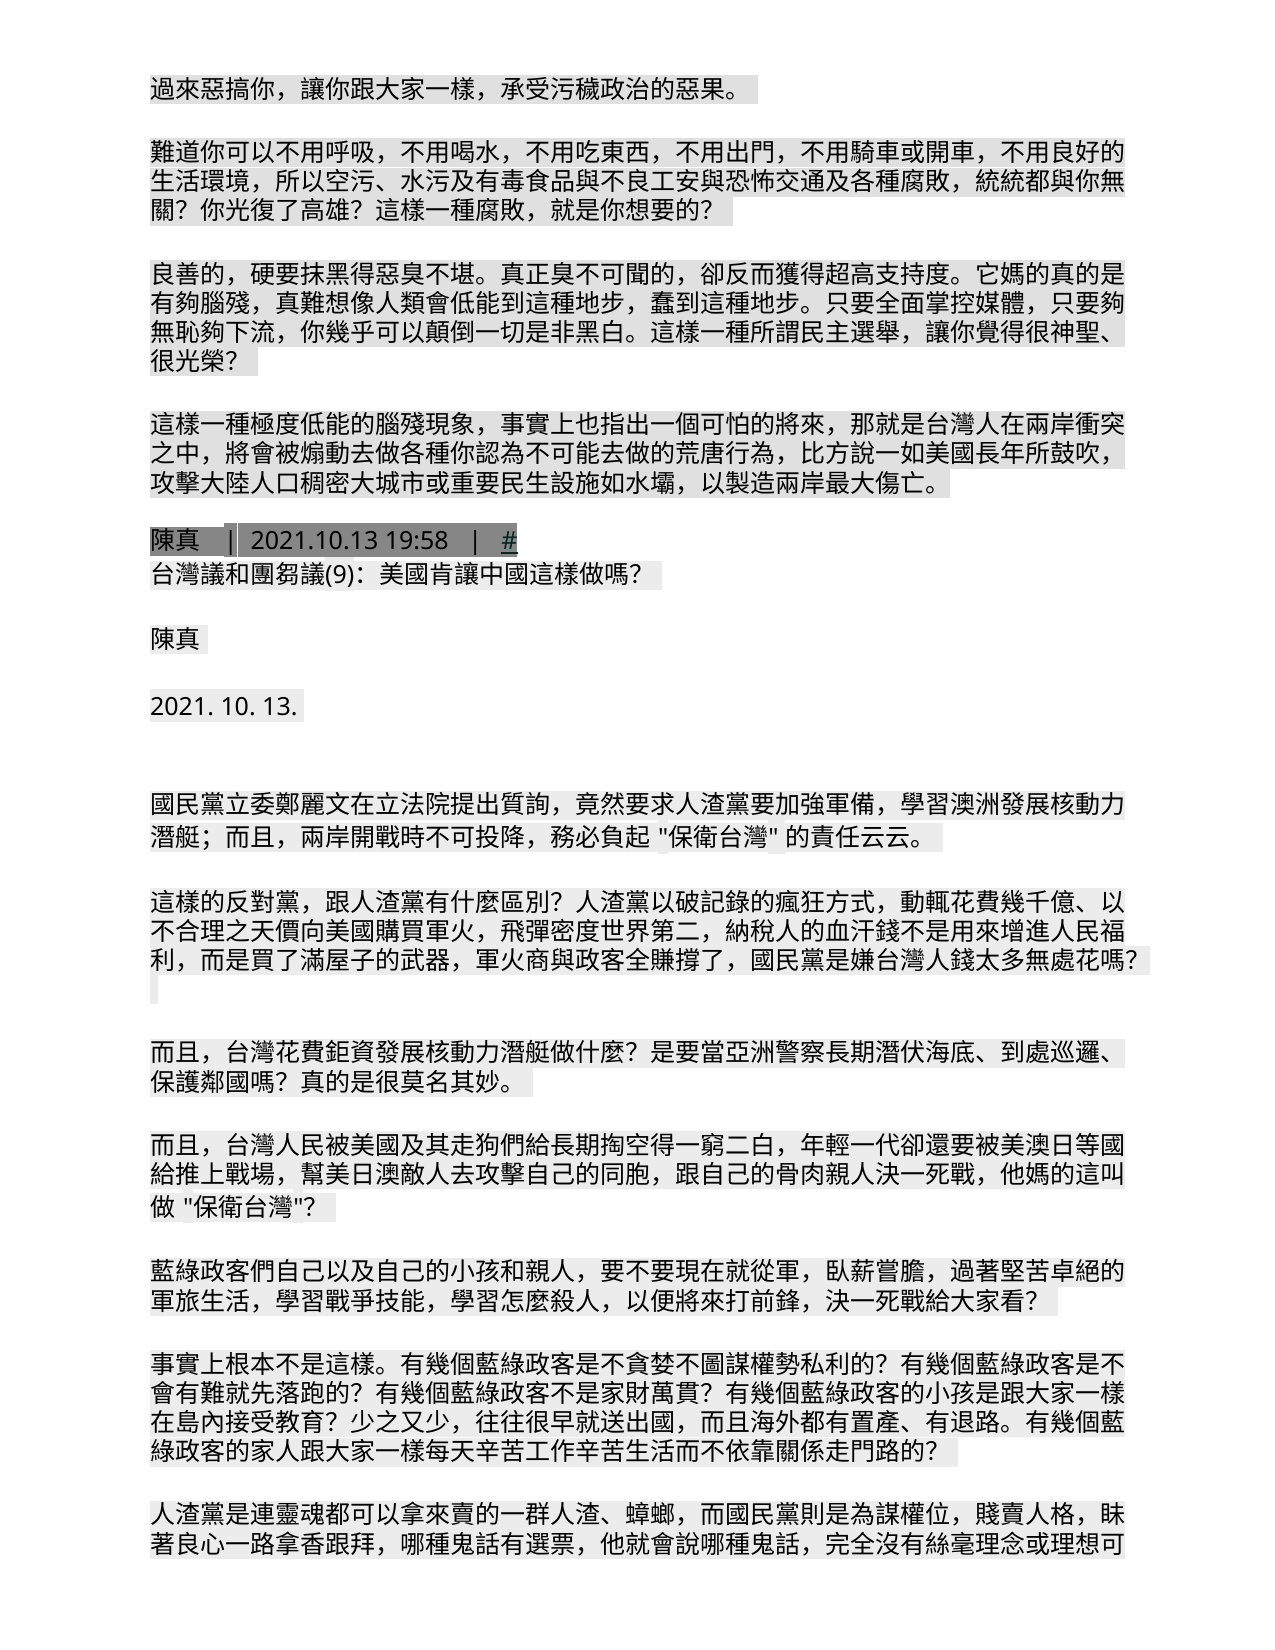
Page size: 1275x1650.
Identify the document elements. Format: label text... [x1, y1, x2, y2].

text 台灣議和團芻議(9)：美國肯讓中國這樣做嗎？ 陳真 2021. 10. 13. 國民黨立委鄭麗文在立法院提出質詢，竟然要求人渣黨要加強軍備，學習澳洲發展核動力潛艇；而且，兩岸開戰時不可投降，務必負起 "保衛台灣" 的責任云云。 這樣的反對黨，跟人渣黨有什麼區別？人渣黨以破記錄的瘋狂方式，動輒花費幾千億、以不合理之天價向美國購買軍火，飛彈密度世界第二，納稅人的血汗錢不是用來增進人民福利，而是買了滿屋子的武器，軍火商與政客全賺撐了，國民黨是嫌台灣人錢太多無處花嗎？ 而且，台灣花費鉅資發展核動力潛艇做什麼？是要當亞洲警察長期潛伏海底、到處巡邏、保護鄰國嗎？真的是很莫名其妙。 而且，台灣人民被美國及其走狗們給長期掏空得一窮二白，年輕一代卻還要被美澳日等國給推上戰場，幫美日澳敵人去攻擊自己的同胞，跟自己的骨肉親人決一死戰，他媽的這叫做 "保衛台灣"？ 藍綠政客們自己以及自己的小孩和親人，要不要現在就從軍，臥薪嘗膽，過著堅苦卓絕的軍旅生活，學習戰爭技能，學習怎麼殺人，以便將來打前鋒，決一死戰給大家看？ 事實上根本不是這樣。有幾個藍綠政客是不貪婪不圖謀權勢私利的？有幾個藍綠政客是不會有難就先落跑的？有幾個藍綠政客不是家財萬貫？有幾個藍綠政客的小孩是跟大家一樣在島內接受教育？少之又少，往往很早就送出國，而且海外都有置產、有退路。有幾個藍綠政客的家人跟大家一樣每天辛苦工作辛苦生活而不依靠關係走門路的？ 人渣黨是連靈魂都可以拿來賣的一群人渣、蟑螂，而國民黨則是為謀權位，賤賣人格，眛著良心一路拿香跟拜，哪種鬼話有選票，他就會說哪種鬼話，完全沒有絲毫理念或理想可言，絕大多數就是投機份子。 人渣黨不用說了，但是，人渣黨再怎麼爛，台灣人實在也不應該再寄望國民黨，除非它洗心革面，提出一個真實的理念，把話說清楚，而不是見人說人話，見鬼說鬼話；更不是腦袋進水，整天講些跟人渣黨根本沒兩樣的鬼話來騙選票，例如什麼國防靠美國或什麼美國會來救，不惜把台灣推入戰火。 它媽的什麼叫做 "美國會來救"？美軍來台是侵略，不是救。解放軍才是來拯救台灣！ 哪天加州說不定也會鬧獨立，加州國國民要不要請中國來救？美國肯不肯讓加州人民每年花費幾千億跟中國買武器，以便跟美國各州人民決一死戰？ 美國肯不肯讓中國控制所有美國媒體，每天教導各州人民互相仇恨自相殘殺？ 美國肯不肯讓中國每天教育加州國國民必須有跟美國各州人民戰到最後一兵一卒的決心？ 美國肯不肯讓中國每天鼓動策動美國各州獨立，讓中國每天教導美國人，為了獨立自主的人權與民主自由，任何一個州，只要願意死三分之一人口和美國白宮決一死戰，就有可能獨立。 中國可以救美國人，可以保證用幾十倍天價賣武器給美國各洲人民，做他們的堅實盟友，美國肯讓中國這樣做嗎？ 美國肯不肯讓中國派遣解放軍入境美國，幫各州人民發展強大軍隊，教導他們如何攻擊美國的重要民生設施及人口稠密的大城市，如何製造美國人的最大傷亡，以便一舉毀滅美國，便能獨立！美國肯嗎？肯讓解放軍來拯救深陷生活之苦的美國各州人民嗎？天底下有哪個國家會願意這樣做的嗎？ 美國肯不肯讓中國強迫美國各州人民以天價購買中國武器，以便把各州打造成全世界飛彈密度最高的刺蝟州，以便跟美國決一死戰？以便發動各州爭取獨立的內戰？ 美國肯不肯讓中國控制所有媒體與教育？每天教導美國小孩說自己不是白種人，而是中國人的狗奴才；每天教導美國小孩說白人就是骯髒有病的賤畜，死越多越好，要是能夠在美國本土進行大屠殺，那就更棒了。美國肯嗎？天底下有哪個國家或民族會願意讓人這樣幹的嗎？ 美國肯不肯讓中國控制所有媒體與教育，控制各黨派，然後每天教導美國人務必全民皆兵，務必發展城市巷戰與長期內戰，不可屈服，不可投降，務必戰到最後一人，拿掃把也要跟美國白人賤畜一決死戰。美國肯嗎？天底下有哪個國家肯讓人這樣毫無人性地惡搞嗎？ 長年以來，台灣人被美國人當狗使，要他吃毒豬就吃毒豬，要他吃毒牛就吃毒牛，而且還得花費數兆經費，傾家蕩產購買美國軍火。到最後，吸乾啃盡，還要把台灣人當成狗肉炸彈，來幫美國人攻擊、毀滅台灣人的至親骨肉，然後台灣人至今還在感謝美國、叩謝美國。這不是腦子有病，又是什麼？天底下怎麼會有這麼蠢的一群人？ 我百分之百確定，這些簡單道理與基本常識，所有藍綠政客都完全懂，我從未聽過、見過或認識哪個政客是不懂這些道理的！他們私下完全都懂，但他們卻為了一己之私，甘為美國走狗，藉以獲取權位與私人暴利，不惜出賣台灣，不惜把台灣推向戰火，推向毀滅，以便幫助美國繼續稱霸世界，繼續到處侵略屠殺弱小國家。 這就是台灣的一個基本現況。越多台灣人覺醒，台灣人的痛苦就會少一些。 [150, 557, 1125, 1559]
text 陳真 | 2021.10.13 19:58 | # [150, 523, 1125, 557]
text 台灣議和團芻議(10)：預示一個可怕的將來 陳真 2021. 10. 15. 黨外年代，不理睬政治、不談論政治，被很多人、特別是被很多讀書人視為是一種清高的修養。特別是在校園，政治被視為一種骯髒的東西，因此，經常可以聽到主流媒體會說 "政治不要污染校園"。高醫七年，黨外十年，這句話我聽了不下一千次。 畢業之後那幾年，我在林口長庚和淡水馬偕工作，院方和同事依然不斷告誡我，"政治不要污染醫界"。可是，事實上，不管是在學界或醫界，恰恰就是政治性極端強烈的圈子，完全就是一面倒地支持國民黨。 黨外年代，所謂 "政治不要污染校園" 或 "政治不要污染醫界" 之所謂 "政治"，指的就是一切對於國民黨的批評以及相關所有概念，全部都算是 "政治"，而政治就是骯髒的東西。 各位要看清楚哦，不光是批評國民黨的言論就是骯髒邪惡的 "政治"，一切相關所有概念也統統都是骯髒邪惡的 "政治"。這也是為什麼在黨外年代，不管是談論兒童福利或談論任何一種人權概念或空污與水源污染等所有環保議題或食品安全等等等，統統都是一般人眼中骯髒邪惡的 "政治"。 別說去做，光是去談論它都很邪惡很卑鄙，陰謀醜化政府，存心破壞社會和諧與團結，居心叵測，人人得而誅之。因此，絕不可以讓 "政治" 污染清純的校園及或污染以理性科學為中心的醫院或醫界或學界。 現在的台灣人一定無法想像、甚至無法相信這一點，但它卻是一個基本事實。我個人很多相關實例講過很多次，就先不講。我講一些比較過去比較少講的。 比方說，三十一年前，我在林口長庚醫院工作時，有一次遇到醫院評鑑。評鑑前夕，精神科開會，大家決議說要把一些病情比較嚴重、行為很混亂的病人先送進保護室，或乾脆直接綁起來。我反對，但我一人難敵眾人。 我有個病人，在評鑑那天，果真就被先送進保護室，眼不見為淨，以免給評鑑委員留下不好的印象。那位病人不但被送進保護室，而且被四肢約束，五花大綁。整個綑綁時間非常久，以致於當評鑑委員滿意地離去時，那位病人因為四肢被綁過久，早已尿滿全身。 後來開會時，我硬著頭皮提起此事，我說，不應該為了製造評鑑假象而把病人綁起來。我說了一個關鍵字，立即引起很多醫護同事的不滿。我說，這樣做是違反 "人權" 的。 後來，我被某位資深醫師約談，斥責我說，"這裏是醫院，沒有什麼人權不人權，醫院就是一個乾乾淨淨的地方，你不要用那些政治上的東西來污染醫療"。 我們現在講 "兒童人權" 四個字，就像講 "環保" 一詞那樣，一點問題都沒有。但你要知道，在八零年代的台灣，當 "兒童人權" 這個概念甚至在聯合國都還沒正式出現時，我卻寫了一篇 "台灣兒童人權報告" 的萬言書時，那種排山倒海的恐嚇、威脅以及各種政治報復和千夫所指的不屑、誤解、抹黑、扭曲與折磨，根本不是一般人所能承受。 兒童人權的工作和言論，構成了我後來被以 "煽惑內亂罪" 移送法辦的罪證之一。政治上的威脅與報復不用說了，我舉一個最最最輕微的反應。 我記得，當時高醫有個 "安全室"，安全室主任找我談話，問我從事所謂 "兒童人權" 的目的是什麼？他不待我回答，就直接幫我說了，說我 "就是要攻擊政府對不對？" 我說，"政府不能攻擊嗎？" 他聽了，幾乎要抓狂，用力指著我，對著辦公室裏的其他人大吼說："你們看！你們看！這像是個學生講的話嗎？" 安全室主任這句話的意思是說，我不可能是學生，我一定是共匪！ 接著他又說，我這些行為全部是違法的。我回了他一句說："我不管什麼違不違法，我所說的和我所做的全憑良心，而且我相信我的行為是憲法所保障"。 他聽到 "憲法" 二字，不知道為什麼，反應非常激烈，突然整個人像屁股裝了彈簧一樣，彈跳起來大聲咆哮，一直對著其他教官說 "這不可能是學生！這不可能是學生！學生不可能講這種話！" 一直咬定我身份 "不單純"。 我還常舉個例，就是空污與水源污染等環保問題。大約是1984年左右，戴振耀在他家種芭樂的農地上蓋了一個教室，我們都叫它 "芭樂園"。 大家常常在這教室裏頭討論各種社會問題。不久之後，就成立了台灣第一個環保組織，叫做 "高雄縣生態環境保護會"，事實上也可以說就是環保聯盟的前身。 國民黨對付我們這個在 "芭樂園" 成立的 "高雄縣生態環境保護會"，完全就像在對付一個恐怖組織或黑社會組織那樣，不但裝竊聽器，而且一堆荷槍實彈的警察居然可以擅自闖進教室，進行 "掃蕩"。 這些政治上的威脅甚至性命恐嚇就不用說了，光是講一個最最最微小的一般人反應，那也是我講過很多次的一個例子。 我大學從未參加學校社團，只有一次例外，我加入了高醫一個什麼生態社。加入的目的就是為了讓人們關心生活環境如何被嚴重污染；除了惡臭有毒的空污，高雄的幾乎所有河川完全就是被各種工廠的有毒廢水給污染得五顏六色。我跟阿耀經常四處查訪做記錄，冒死拍了許多照片，污染行徑完全肆無忌憚，污染情況非常觸目驚心。 有一天，高醫那個什麼生態社的學生社團開會，我就站起來講了幾句。我確實只講了幾句，因為我知道的事太多，實在不知要從何講起。事實上，我只不過是講說，我們這個生態社，不要變成賞鳥社；除了賞鳥，我們是不是也該關心一下環境污染的問題？ 講完之後不久，一群學弟 "義憤填膺"，就像流氓堵人那樣，集結來到我的課堂上堵我，要我滾出社團。我沒滾，但也沒再參加，畢竟我想做的事並不侷限於校園，打擊目標應該是國民黨政權，而不是校園。 但是，從這例子你就可以看得出來，八零年代的台灣封閉到何種程度，所有與政治相關的一切概念，甚至包括 "台灣" 二字或 "人權"、"環保"、"兒福" 等等等，即便是在一般人眼中，也全是禁忌，就連高醫醫療團的logo 出現 "上為三角形下為圓形" 類似 "台" 字 的圖形，也是禁忌，說那看起來很像台獨聯盟的標誌，義診行程旋即遭到查禁。 我想說的是：當時的台灣，一般人是如何看待所謂 "政治" 這兩個字。它的意涵，跟我們現在所使用的 "政治" 二字完全不一樣。你現在談兒福會變成叛亂罪罪證嗎？你現在談環保，會在校園內遭到同學們的集體圍堵或肢體攻擊與暴力威脅嗎？ 除了我之外，我沒聽過有誰反覆指出這一點基本事實。如果你了解這一點事實，你就會明白很多對於台灣那段歷史的說法其實全是謊言，根本不是事實。 比方說，那個年代，諸如什麼羅文嘉、林佳龍，還有他媽的什麼 "自由之愛" 還是什麼碗糕，那個哪叫做什麼學運？根本就是自欺欺人。我和同學們在高醫成立的 "望春風" 才是拿命玩真的。 羅文嘉他們，就是在一種根本不會有任何安全問題的範圍內，搞些校園內的無聊議題；辦起笑死人的所謂 "學生運動" 時，就是用繩子拉出一個小圈圈，圈圈裏頭是 "乾淨的校園"，呼籲 "政治不要污染校園"，請黨外人士不要藉機來校園生事，甚至不准黨外雜誌報導。 這也是為什麼鄭南榕曾經寫了一篇罵人文章的原因，痛罵這些所謂學運份子 "不要當縮頭烏龜"，不要企圖阻撓黨外雜誌的報導自由。 這些假學運真政客厲害之處就在於，他們永遠都和主流媒體緊緊結合，互相利用，彼此炒作，很會造勢造神，然後很快地就藉此取得個人政治權位。一切所有理想，其實全是鬼話，個人權位才是惟一目的。 我寫這文章，其實一開始只是想寫一句話，那就是："你不管政治，政治會管你"。在那年代，政治一詞被污名化，於是自認清高的知識份子們往往以 "不談政治" 為高尚，因此在黨外年代才會有 "你不管政治，政治會管你" 的反諷。 這句話，其實到現在還是成立。你就算有一百個不情願，不想理會政治，但你要知道，你不理它，它卻會理你。 昨天，高雄一棟大樓發生大火，燒死數十人，是我想寫這文章的主要原因。 我是個講話完全憑良心憑事實的人，一說一，二說二，不會因為堵爛誰就故意說誰不好。我住高雄，每天在高雄大街小巷出沒，每天驅車上班，來回橫跨整個高雄，我非常清楚高雄的各種市政狀況。 我必須一再地說，人渣黨治理下的高雄，真的會讓人恨之入骨，它媽的真的是非常無恥，完全無心於市政。 我常提起高雄各種工安問題，非常荒唐，真的是人渣到極點，完全就是任意惡搞，胡作非為。大小工廠一爆兩爆三爆四爆，無數的工安問題，無數的扯濫污行徑，真的是讓人痛恨至極，它媽的有人是這樣子在當市長的嗎？然而，這樣的所謂市長，施政滿意度卻非常高。 我不想批評人渣黨，讓我感到痛苦的是一般人。一個勤於市政、而且清廉正直、有為有守的韓國瑜，讓高雄方方面面迅速改善，卻反而被抹黑成人渣，抹黑成低能兒。透過控制主流媒體，動用鋪天蓋地的各種抹黑造謠手段，硬是把他趕下台，然後說這是民主的勝利；抹黑到好像連嬰兒、連三歲小孩、連小狗看到韓國瑜都想對他吐口痰；抹黑到連他的一舉一動統統都是如此低能與可笑。 那段日子，每天在高雄街頭，到處都可以看到那種一副就是蠢材長相的年輕人或大學生，機車上或皮包上或各地校園裏，掛滿各種什麼 "光復高雄"、"奪回民主聖地" 的標語布條。 接下來我不用多講了，各位應該知道我要講些什麼。我想說的是，你不會覺得很可悲嗎？台灣人的素質水平事實上半個多世紀來根本沒有任何進步，甚至越來越荒唐，越來越低能，越來越無恥，越來越腦殘。 從一個例子你就可以看得出來這樣的一種劣化趨勢。你看，陳定南其實就是當年綠營的 "韓國瑜"。在他從政前，不過是個小商人，印象中好像是在賣皮鞋。但他清廉正直，戮力從公，勤於市政，一絲不茍。 陳定南當選宜蘭縣長後，把宜蘭縣改造、建設得像個人間樂土。但是，你看，國民黨至少從不否認陳定南的政績，而且至今仍十分推崇。國民黨並沒有把他給妖魔化，沒有硬把他抹黑成草包，或是全面摧毀其人格。 但是，人渣黨卻只要有利可圖，再怎麼無恥下流、再怎麼荒唐的謠言謊言與抹黑栽贓，統統都幹得出來，而且綠色支持者也會全力配合，非常無恥。 可我想問問腦殘們或綠色生物們，你們以為這樣無恥地扭曲是非善惡，對你能有什麼好處嗎？政客們大撈特撈，但你能撈到什麼？ 你以為惡搞政治沒什麼，而且好好玩，但是，你難道不知道，你惡搞了政治，政治也會反過來惡搞你，讓你跟大家一樣，承受污穢政治的惡果。 難道你可以不用呼吸，不用喝水，不用吃東西，不用出門，不用騎車或開車，不用良好的生活環境，所以空污、水污及有毒食品與不良工安與恐怖交通及各種腐敗，統統都與你無關？你光復了高雄？這樣一種腐敗，就是你想要的？ 良善的，硬要抹黑得惡臭不堪。真正臭不可聞的，卻反而獲得超高支持度。它媽的真的是有夠腦殘，真難想像人類會低能到這種地步，蠢到這種地步。只要全面掌控媒體，只要夠無恥夠下流，你幾乎可以顛倒一切是非黑白。這樣一種所謂民主選舉，讓你覺得很神聖、很光榮？ 這樣一種極度低能的腦殘現象，事實上也指出一個可怕的將來，那就是台灣人在兩岸衝突之中，將會被煽動去做各種你認為不可能去做的荒唐行為，比方說一如美國長年所鼓吹，攻擊大陸人口稠密大城市或重要民生設施如水壩，以製造兩岸最大傷亡。 [150, 75, 1125, 498]
